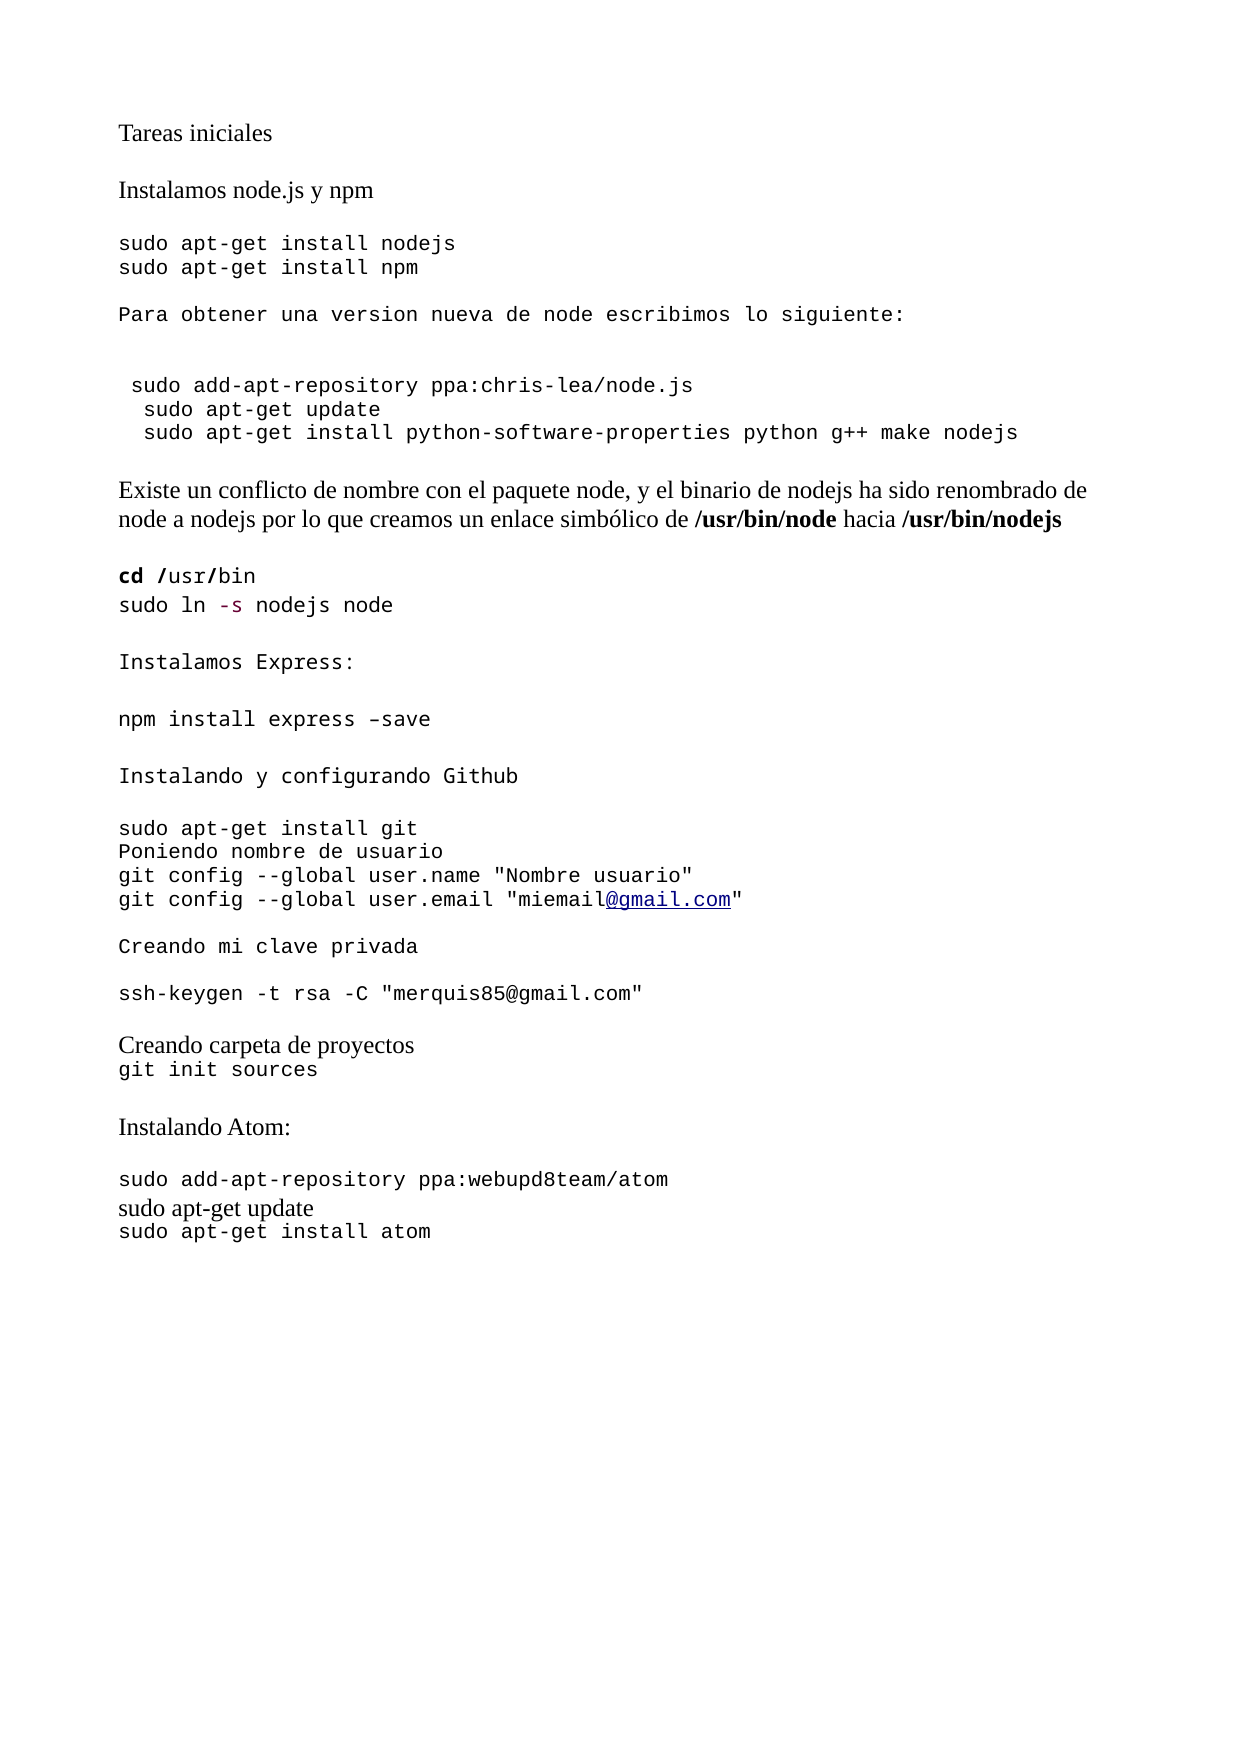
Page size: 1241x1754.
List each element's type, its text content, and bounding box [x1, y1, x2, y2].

text sudo apt-get install python-software-properties python g++ make nodejs [118, 422, 1122, 446]
text sudo apt-get install git [118, 818, 1122, 841]
text sudo ln -s nodejs node [118, 590, 1122, 618]
text Para obtener una version nueva de node escribimos lo siguiente: [118, 304, 1122, 328]
text sudo add-apt-repository ppa:chris-lea/node.js [118, 375, 1122, 399]
text cd /usr/bin [118, 562, 1122, 590]
text Existe un conflicto de nombre con el paquete node, y el binario de nodejs ha sido renombrado de node a nodejs por lo que creamos un enlace simbólico de /usr/bin/node hacia /usr/bin/nodejs [118, 475, 1122, 533]
text Creando mi clave privada [118, 936, 1122, 959]
text Instalamos node.js y npm [118, 176, 1122, 204]
text Tareas iniciales [118, 118, 1122, 147]
text git config --global user.name "Nombre usuario" [118, 865, 1122, 888]
text git config --global user.email "miemail@gmail.com" [118, 888, 1122, 912]
text Instalando Atom: [118, 1112, 1122, 1140]
text npm install express –save [118, 704, 1122, 732]
text sudo apt-get update [118, 399, 1122, 422]
text Instalando y configurando Github [118, 761, 1122, 789]
text Poniendo nombre de usuario [118, 841, 1122, 865]
text sudo apt-get install npm [118, 257, 1122, 280]
text Instalamos Express: [118, 647, 1122, 675]
text sudo add-apt-repository ppa:webupd8team/atom [118, 1169, 1122, 1193]
text sudo apt-get install atom [118, 1221, 1122, 1245]
text sudo apt-get install nodejs [118, 233, 1122, 257]
text sudo apt-get update [118, 1193, 1122, 1221]
text ssh-keygen -t rsa -C "merquis85@gmail.com" [118, 983, 1122, 1007]
text Creando carpeta de proyectos [118, 1030, 1122, 1059]
text git init sources [118, 1059, 1122, 1083]
